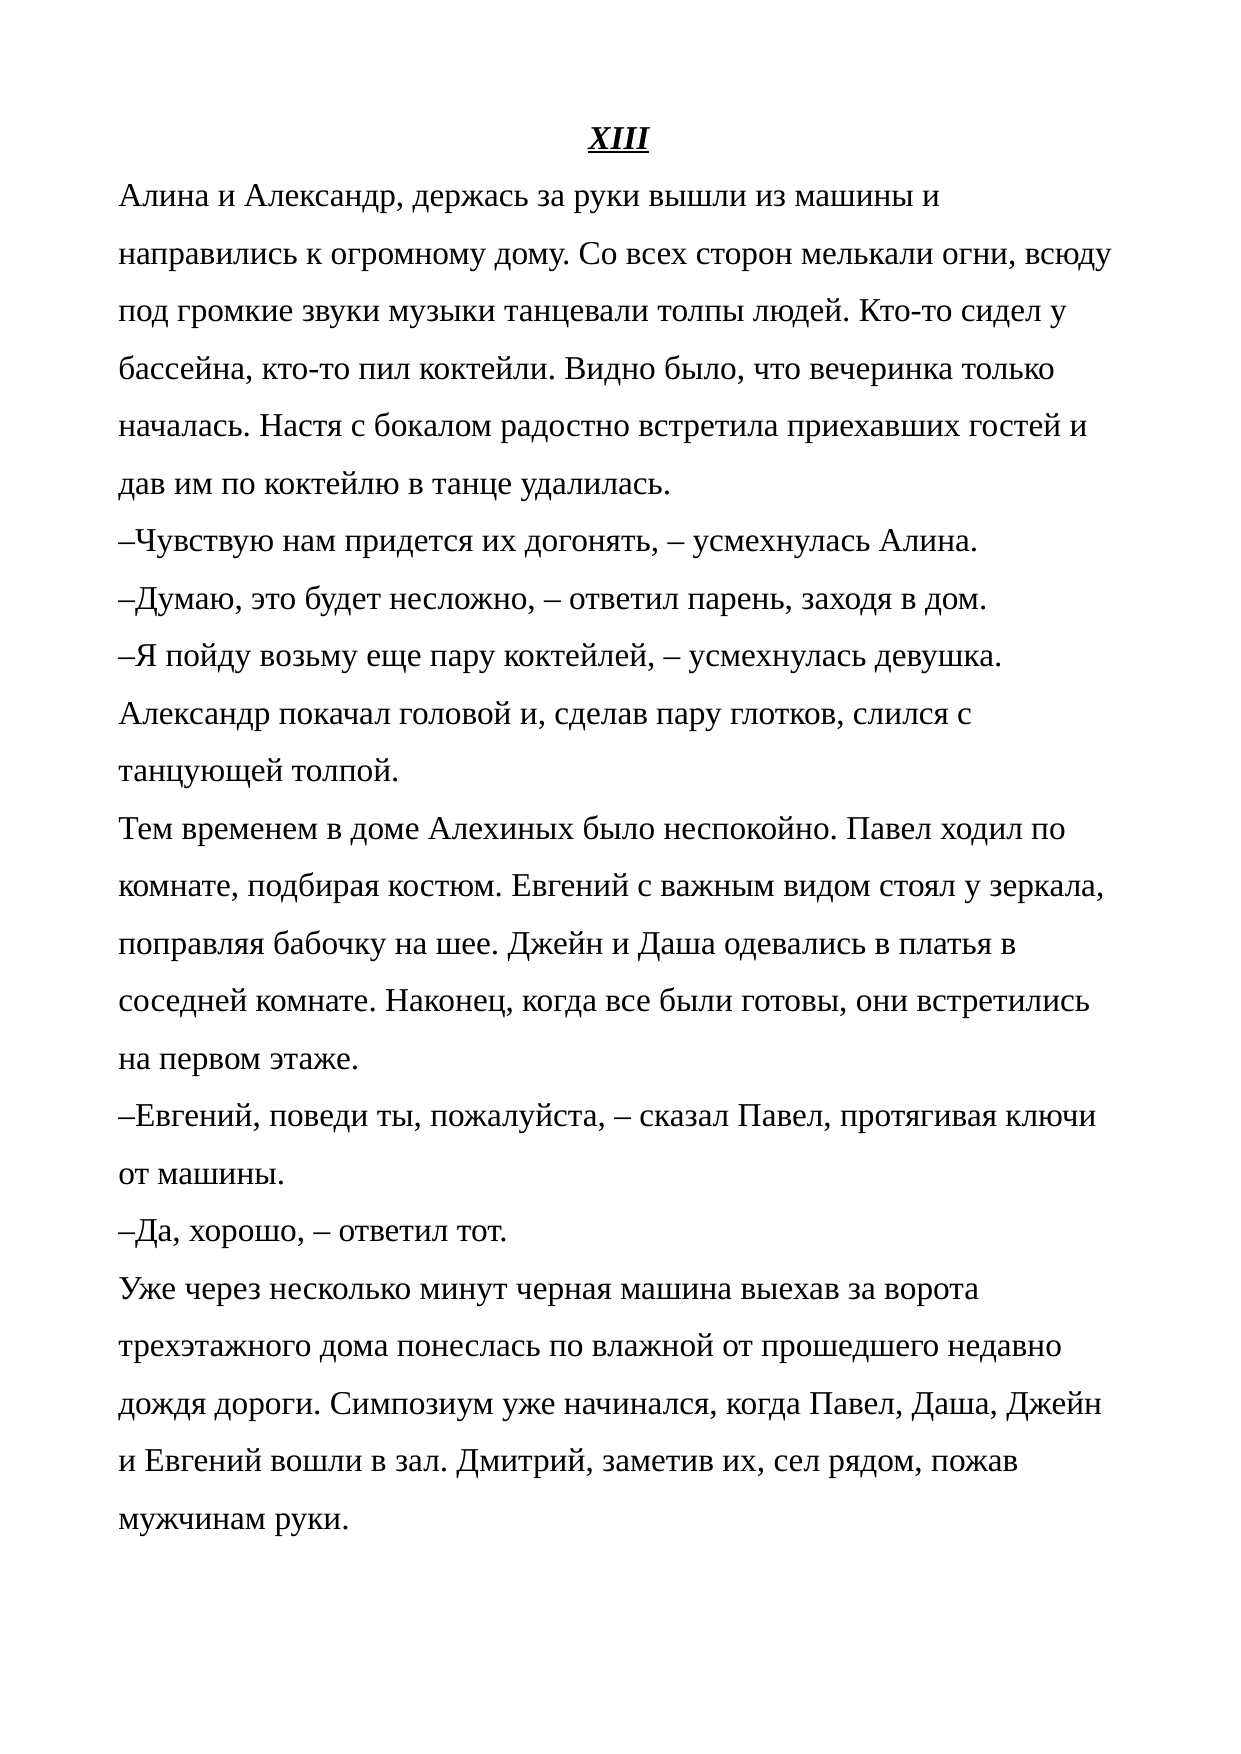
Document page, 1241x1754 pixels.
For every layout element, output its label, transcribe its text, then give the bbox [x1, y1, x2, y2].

text Уже через несколько минут черная машина выехав за ворота трехэтажного дома понеслась по влажной от прошедшего недавно дождя дороги. Симпозиум уже начинался, когда Павел, Даша, Джейн и Евгений вошли в зал. Дмитрий, заметив их, сел рядом, пожав мужчинам руки. [118, 1268, 1122, 1536]
text –Да, хорошо, – ответил тот. [118, 1211, 1122, 1249]
text Александр покачал головой и, сделав пару глотков, слился с танцующей толпой. [118, 693, 1122, 789]
text –Думаю, это будет несложно, – ответил парень, заходя в дом. [118, 578, 1122, 616]
text XIII [118, 118, 1122, 156]
text Алина и Александр, держась за руки вышли из машины и направились к огромному дому. Со всех сторон мелькали огни, всюду под громкие звуки музыки танцевали толпы людей. Кто-то сидел у бассейна, кто-то пил коктейли. Видно было, что вечеринка только началась. Настя с бокалом радостно встретила приехавших гостей и дав им по коктейлю в танце удалилась. [118, 176, 1122, 501]
text –Евгений, поведи ты, пожалуйста, – сказал Павел, протягивая ключи от машины. [118, 1096, 1122, 1191]
text –Я пойду возьму еще пару коктейлей, – усмехнулась девушка. [118, 636, 1122, 674]
text Тем временем в доме Алехиных было неспокойно. Павел ходил по комнате, подбирая костюм. Евгений с важным видом стоял у зеркала, поправляя бабочку на шее. Джейн и Даша одевались в платья в соседней комнате. Наконец, когда все были готовы, они встретились на первом этаже. [118, 808, 1122, 1076]
text –Чувствую нам придется их догонять, – усмехнулась Алина. [118, 521, 1122, 559]
